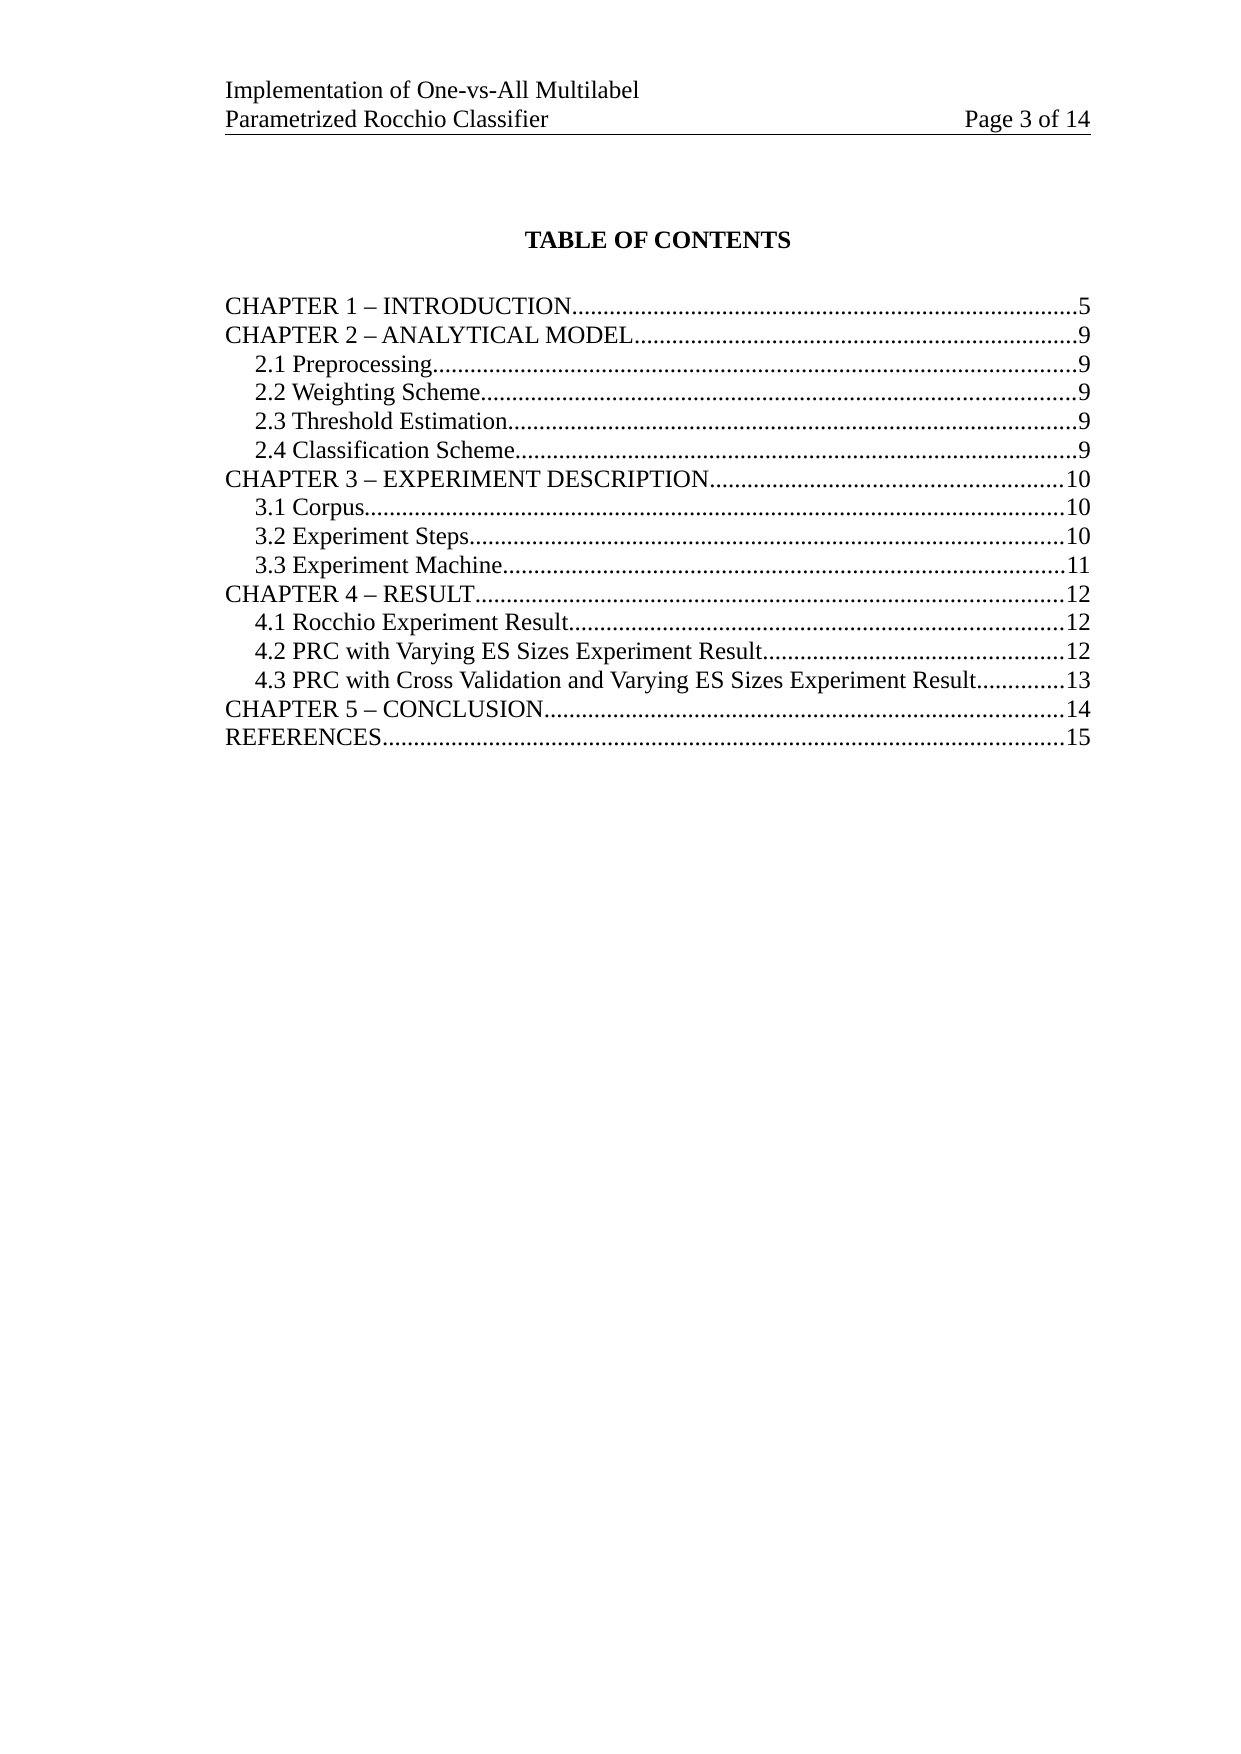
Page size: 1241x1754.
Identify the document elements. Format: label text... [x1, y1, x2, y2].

text 4.2 PRC with Varying ES Sizes Experiment Result 12 [254, 636, 1091, 665]
text 3.1 Corpus 10 [254, 492, 1091, 521]
text 3.3 Experiment Machine 11 [254, 550, 1091, 579]
text REFERENCES 15 [225, 722, 1091, 751]
text 3.2 Experiment Steps 10 [254, 521, 1091, 550]
text CHAPTER 4 – RESULT 12 [225, 579, 1091, 607]
text CHAPTER 1 – INTRODUCTION 5 [225, 291, 1091, 320]
text 2.1 Preprocessing 9 [254, 349, 1091, 377]
subtitle TABLE OF CONTENTS [225, 225, 1091, 254]
text 2.4 Classification Scheme 9 [254, 435, 1091, 464]
text CHAPTER 3 – EXPERIMENT DESCRIPTION 10 [225, 464, 1091, 492]
text 4.3 PRC with Cross Validation and Varying ES Sizes Experiment Result 13 [254, 665, 1091, 694]
text 4.1 Rocchio Experiment Result 12 [254, 607, 1091, 636]
text CHAPTER 5 – CONCLUSION 14 [225, 694, 1091, 722]
text CHAPTER 2 – ANALYTICAL MODEL 9 [225, 320, 1091, 349]
text 2.3 Threshold Estimation 9 [254, 406, 1091, 435]
text 2.2 Weighting Scheme 9 [254, 377, 1091, 406]
